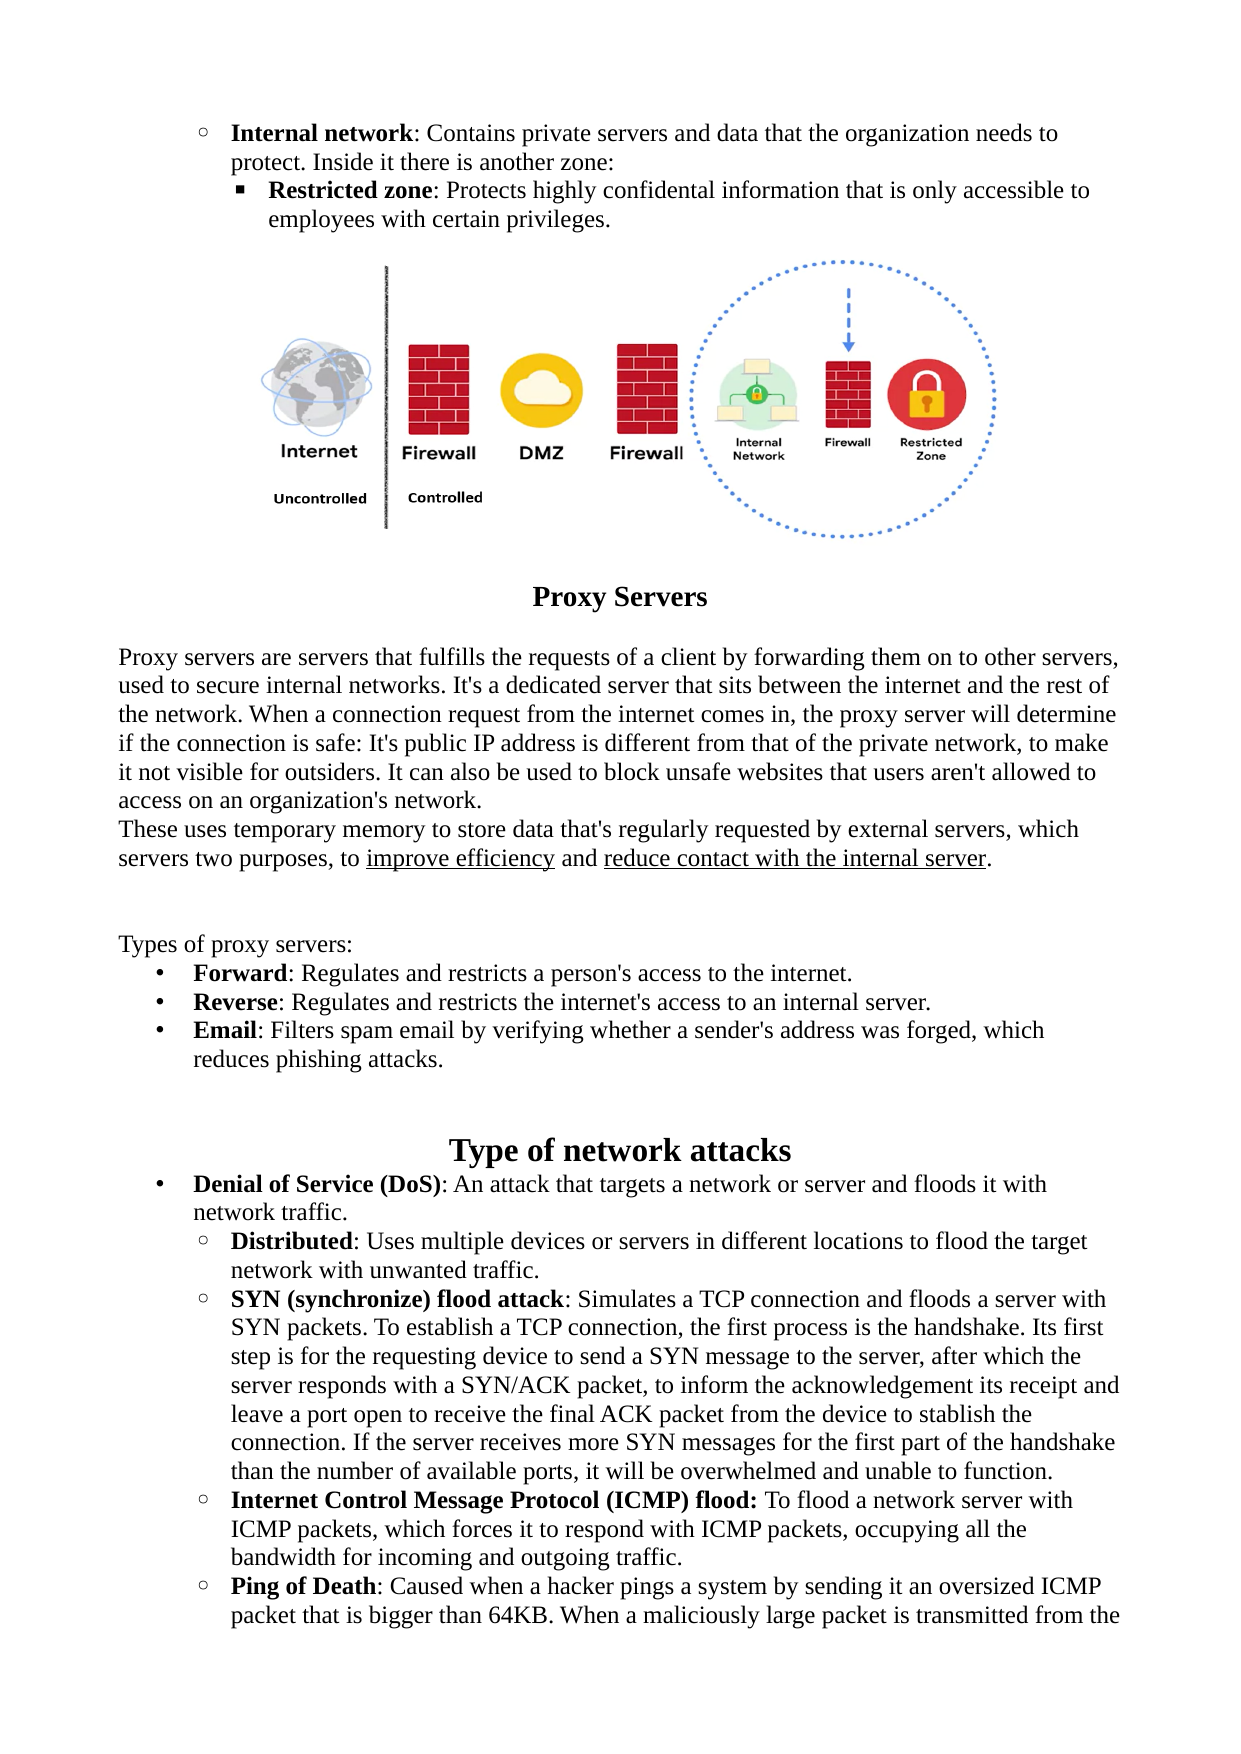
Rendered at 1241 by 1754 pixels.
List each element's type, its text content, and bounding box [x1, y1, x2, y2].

list Distributed: Uses multiple devices or servers in different locations to flood the target network with unwanted traffic. [193, 1226, 1122, 1284]
list Forward: Regulates and restricts a person's access to the internet. [156, 958, 1122, 987]
text Types of proxy servers: [118, 929, 1122, 958]
list Denial of Service (DoS): An attack that targets a network or server and floods it with network traffic. [156, 1169, 1122, 1226]
text These uses temporary memory to store data that's regularly requested by external servers, which servers two purposes, to improve efficiency and reduce contact with the internal server. [118, 814, 1122, 872]
text Proxy servers are servers that fulfills the requests of a client by forwarding them on to other servers, used to secure internal networks. It's a dedicated server that sits between the internet and the rest of the network. When a connection request from the internet comes in, the proxy server will determine if the connection is safe: It's public IP address is different from that of the private network, to make it not visible for outsiders. It can also be used to block unsafe websites that users aren't allowed to access on an organization's network. [118, 642, 1122, 814]
list Internal network: Contains private servers and data that the organization needs to protect. Inside it there is another zone: [193, 118, 1122, 176]
list Email: Filters spam email by verifying whether a sender's address was forged, which reduces phishing attacks. [156, 1015, 1122, 1073]
text Type of network attacks [118, 1130, 1122, 1169]
list Internet Control Message Protocol (ICMP) flood: To flood a network server with ICMP packets, which forces it to respond with ICMP packets, occupying all the bandwidth for incoming and outgoing traffic. [193, 1485, 1122, 1571]
list Restricted zone: Protects highly confidental information that is only accessible to employees with certain privileges. [231, 176, 1122, 233]
list Ping of Death: Caused when a hacker pings a system by sending it an oversized ICMP packet that is bigger than 64KB. When a maliciously large packet is transmitted from the [193, 1571, 1122, 1629]
text Proxy Servers [118, 579, 1122, 613]
picture [256, 254, 1000, 546]
list SYN (synchronize) flood attack: Simulates a TCP connection and floods a server with SYN packets. To establish a TCP connection, the first process is the handshake. Its first step is for the requesting device to send a SYN message to the server, after which the server responds with a SYN/ACK packet, to inform the acknowledgement its receipt and leave a port open to receive the final ACK packet from the device to stablish the connection. If the server receives more SYN messages for the first part of the handshake than the number of available ports, it will be overwhelmed and unable to function. [193, 1284, 1122, 1485]
list Reverse: Regulates and restricts the internet's access to an internal server. [156, 987, 1122, 1015]
